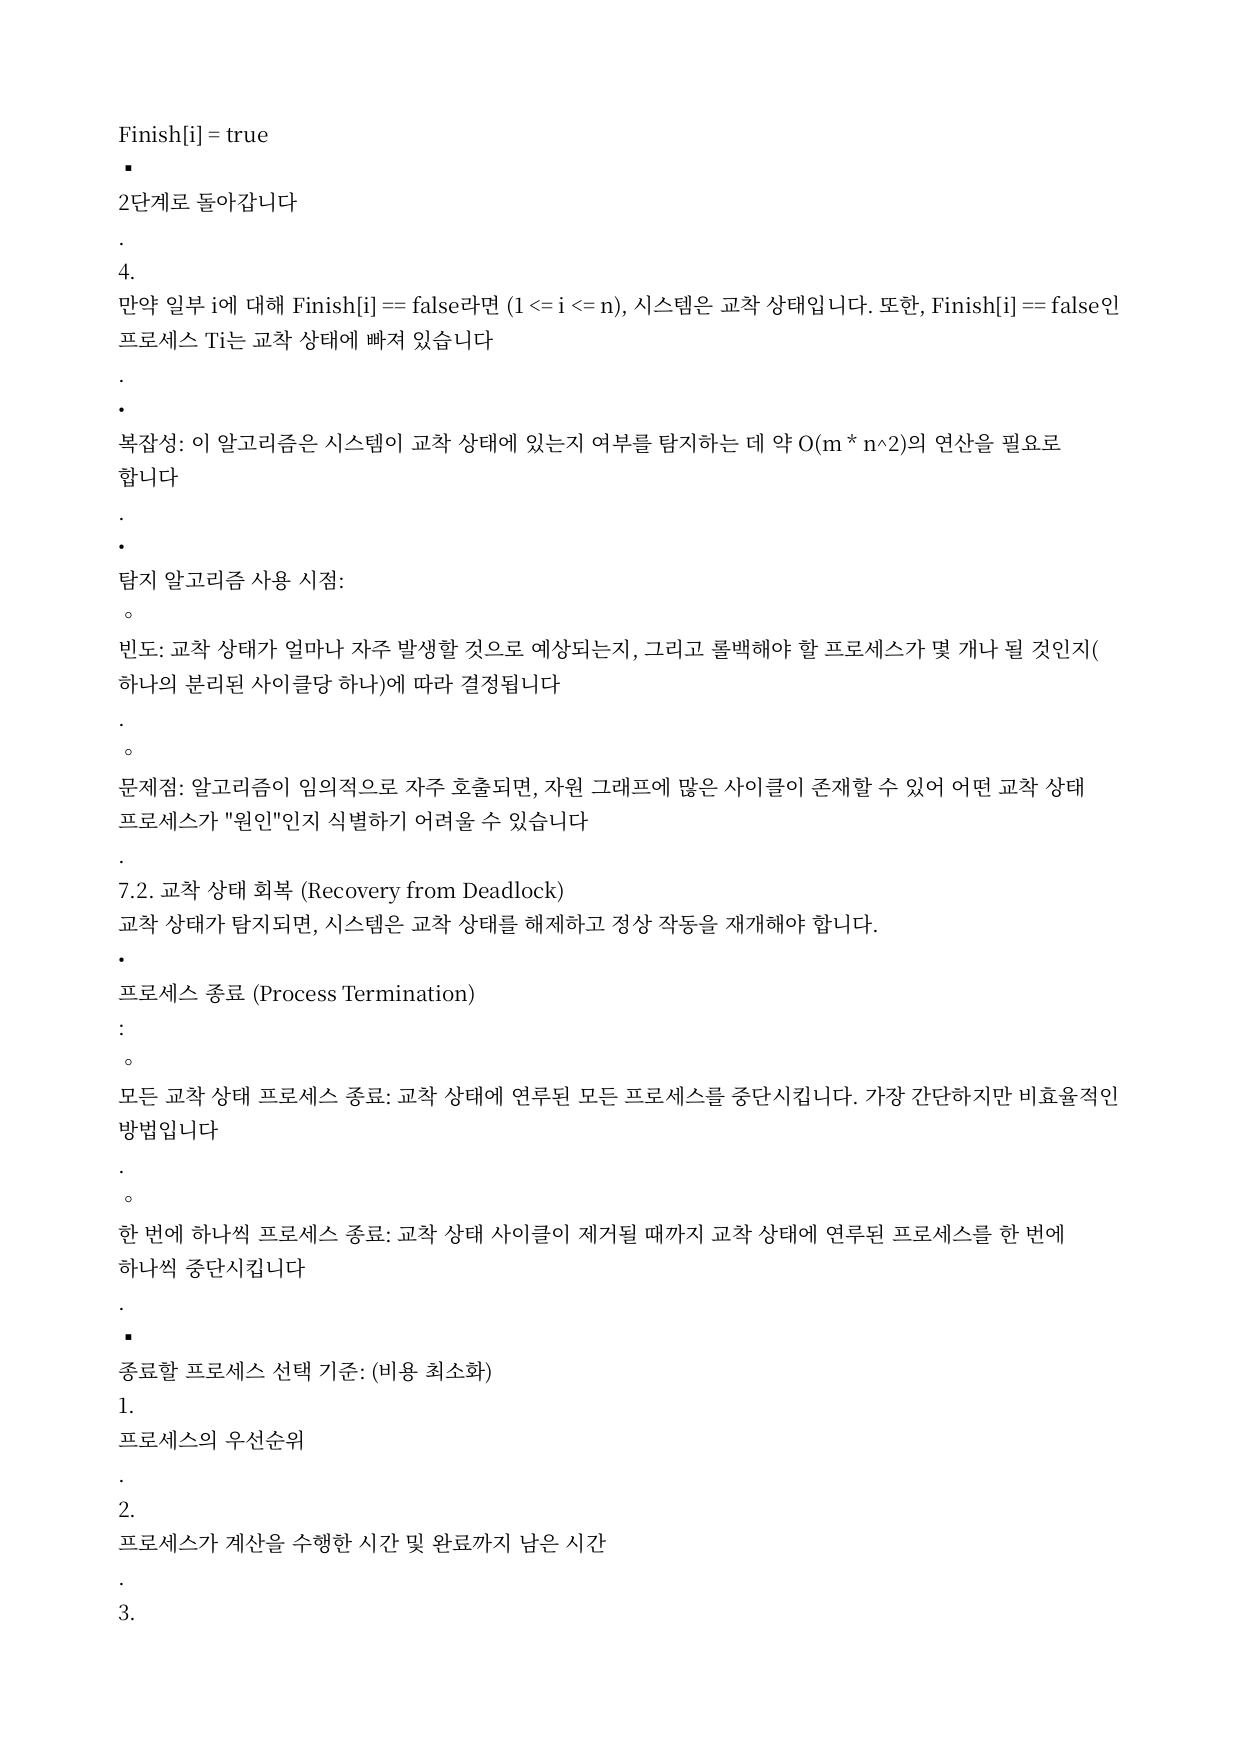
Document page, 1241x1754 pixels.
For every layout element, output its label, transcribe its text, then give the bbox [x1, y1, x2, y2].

text 모든 교착 상태 프로세스 종료: 교착 상태에 연루된 모든 프로세스를 중단시킵니다. 가장 간단하지만 비효율적인 방법입니다 [118, 1081, 1122, 1145]
text 문제점: 알고리즘이 임의적으로 자주 호출되면, 자원 그래프에 많은 사이클이 존재할 수 있어 어떤 교착 상태 프로세스가 "원인"인지 식별하기 어려울 수 있습니다 [118, 771, 1122, 836]
text 4. [118, 256, 1122, 286]
text : [118, 1012, 1122, 1042]
text 3. [118, 1596, 1122, 1626]
text 프로세스 종료 (Process Termination) [118, 977, 1122, 1007]
text ◦ [118, 1046, 1122, 1076]
text ◦ [118, 737, 1122, 767]
text 복잡성: 이 알고리즘은 시스템이 교착 상태에 있는지 여부를 탐지하는 데 약 O(m * n^2)의 연산을 필요로 합니다 [118, 427, 1122, 492]
text ◦ [118, 1184, 1122, 1214]
text 탐지 알고리즘 사용 시점: [118, 565, 1122, 595]
text 만약 일부 i에 대해 Finish[i] == false라면 (1 <= i <= n), 시스템은 교착 상태입니다. 또한, Finish[i] == false인 프로세스 Ti는 교착 상태에 빠져 있습니다 [118, 290, 1122, 354]
text 교착 상태가 탐지되면, 시스템은 교착 상태를 해제하고 정상 작동을 재개해야 합니다. [118, 909, 1122, 939]
text ▪ [118, 152, 1122, 182]
text 종료할 프로세스 선택 기준: (비용 최소화) [118, 1356, 1122, 1386]
text 2. [118, 1493, 1122, 1523]
text Finish[i] = true [118, 118, 1122, 148]
text 2단계로 돌아갑니다 [118, 187, 1122, 217]
text . [118, 1287, 1122, 1317]
text . [118, 496, 1122, 526]
text . [118, 359, 1122, 389]
text . [118, 221, 1122, 251]
text 프로세스가 계산을 수행한 시간 및 완료까지 남은 시간 [118, 1527, 1122, 1557]
text . [118, 1562, 1122, 1592]
text 프로세스의 우선순위 [118, 1424, 1122, 1454]
text • [118, 531, 1122, 561]
text • [118, 943, 1122, 973]
text 빈도: 교착 상태가 얼마나 자주 발생할 것으로 예상되는지, 그리고 롤백해야 할 프로세스가 몇 개나 될 것인지(하나의 분리된 사이클당 하나)에 따라 결정됩니다 [118, 634, 1122, 698]
text 1. [118, 1390, 1122, 1420]
text 한 번에 하나씩 프로세스 종료: 교착 상태 사이클이 제거될 때까지 교착 상태에 연루된 프로세스를 한 번에 하나씩 중단시킵니다 [118, 1218, 1122, 1282]
text ◦ [118, 599, 1122, 629]
text . [118, 840, 1122, 870]
text 7.2. 교착 상태 회복 (Recovery from Deadlock) [118, 874, 1122, 904]
text . [118, 1459, 1122, 1489]
text . [118, 702, 1122, 732]
text . [118, 1149, 1122, 1179]
text • [118, 393, 1122, 423]
text ▪ [118, 1321, 1122, 1351]
